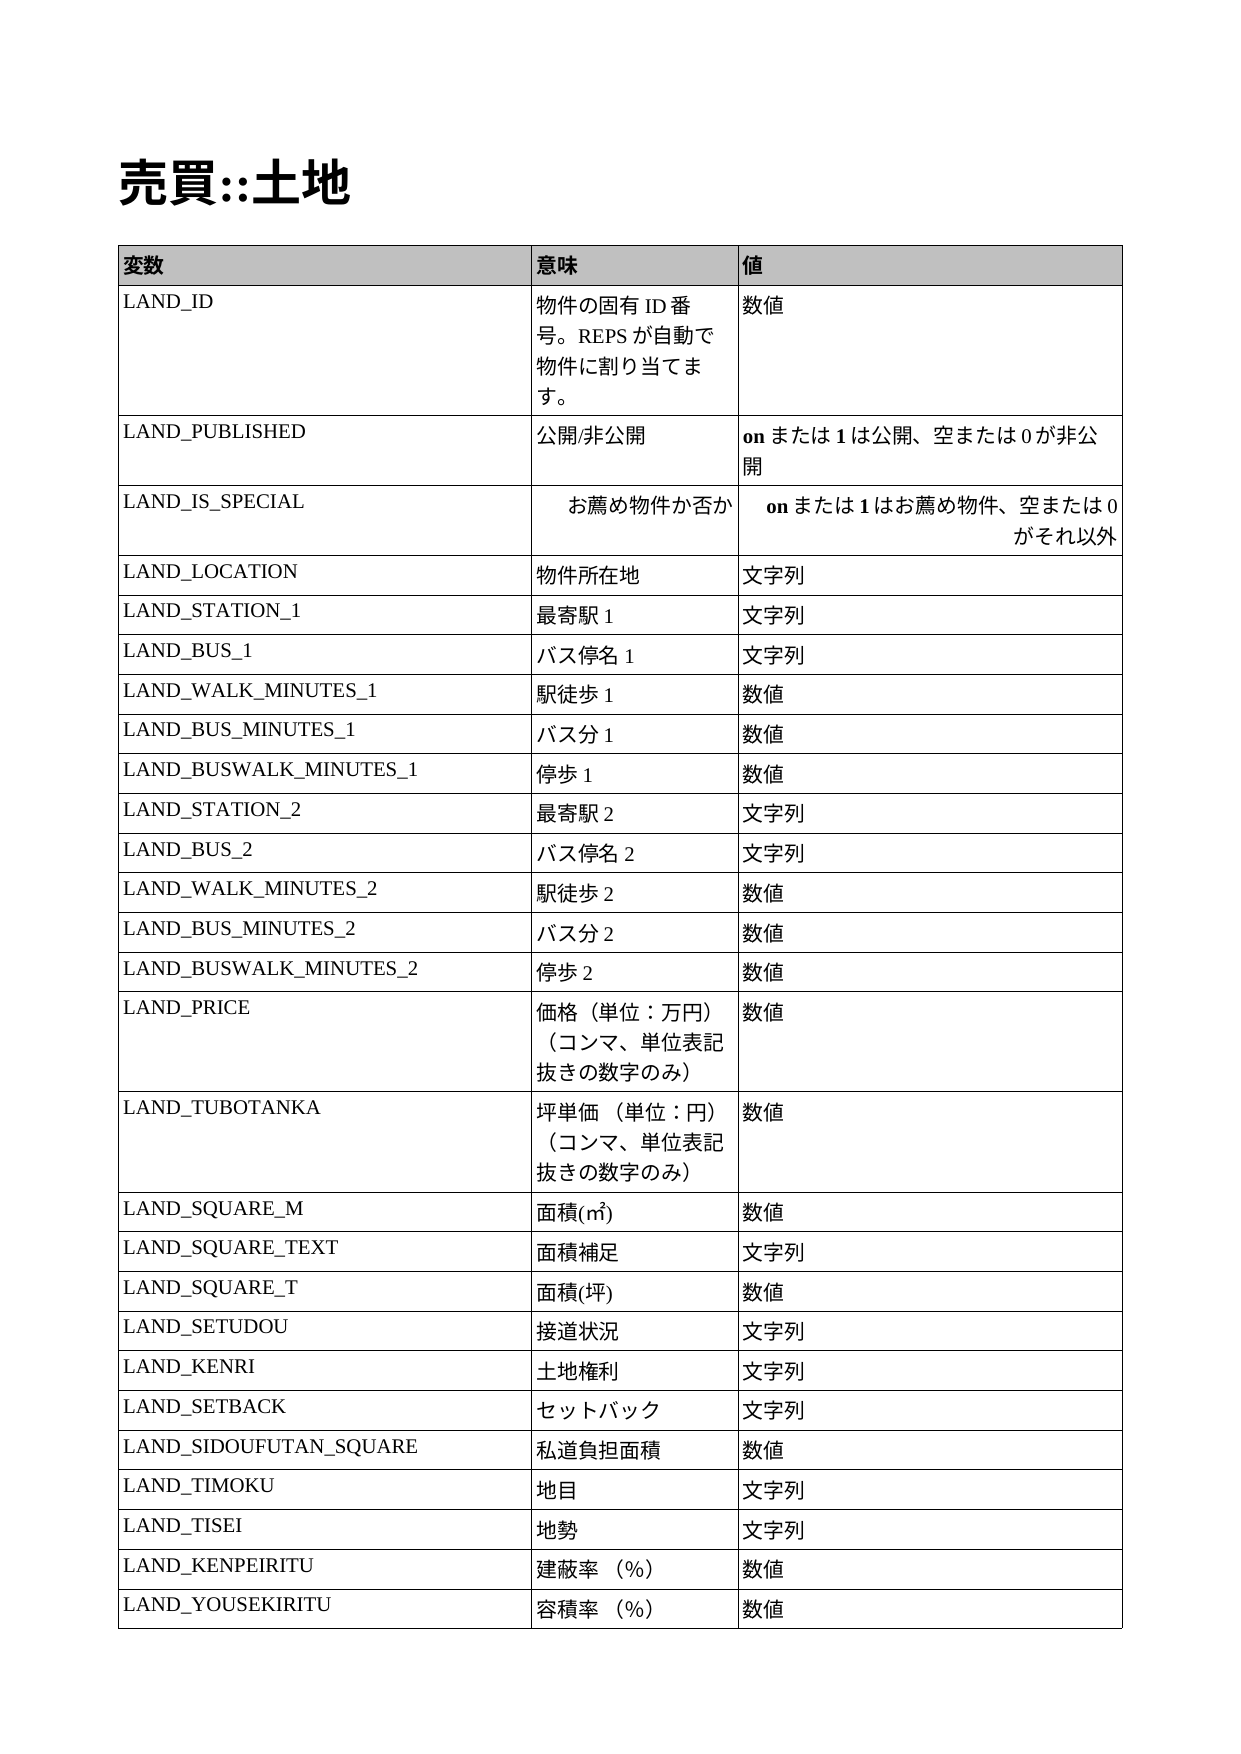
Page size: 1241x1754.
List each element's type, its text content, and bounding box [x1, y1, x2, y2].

table_cell 面積(坪) [532, 1272, 738, 1311]
table_cell 数値 [739, 754, 1122, 793]
table_cell LAND_BUS_MINUTES_1 [119, 715, 531, 753]
table_cell LAND_SQUARE_T [119, 1272, 531, 1311]
table_cell 数値 [739, 1272, 1122, 1311]
table_cell 土地権利 [532, 1351, 738, 1390]
table_cell 数値 [739, 1092, 1122, 1192]
table_cell 容積率 （％） [532, 1590, 738, 1628]
table_cell 数値 [739, 992, 1122, 1091]
table_cell 物件の固有ID番号。REPSが自動で物件に割り当てます。 [532, 286, 738, 415]
table_cell バス停名 1 [532, 635, 738, 674]
table_cell LAND_IS_SPECIAL [119, 486, 531, 555]
table_cell LAND_KENPEIRITU [119, 1550, 531, 1588]
table_cell LAND_PRICE [119, 992, 531, 1091]
table_cell 文字列 [739, 556, 1122, 594]
table_cell LAND_SETBACK [119, 1391, 531, 1430]
table_cell 建蔽率 （％） [532, 1550, 738, 1588]
table_cell 公開/非公開 [532, 416, 738, 485]
table_cell 文字列 [739, 1232, 1122, 1271]
table_cell LAND_STATION_2 [119, 794, 531, 833]
table_header 意味 [532, 246, 738, 285]
table_cell LAND_BUS_2 [119, 834, 531, 872]
table_cell LAND_TIMOKU [119, 1470, 531, 1509]
table_cell LAND_BUS_MINUTES_2 [119, 913, 531, 952]
table_cell 文字列 [739, 596, 1122, 634]
table_cell 停歩 2 [532, 953, 738, 991]
table_cell 面積(㎡) [532, 1193, 738, 1231]
table_cell 坪単価 （単位：円） （コンマ、単位表記抜きの数字のみ） [532, 1092, 738, 1192]
table_cell 地勢 [532, 1510, 738, 1549]
table_cell onまたは1は公開、空または0が非公開 [739, 416, 1122, 485]
table_cell 数値 [739, 953, 1122, 991]
table_cell 数値 [739, 1193, 1122, 1231]
table_cell 文字列 [739, 1391, 1122, 1430]
table_cell LAND_SETUDOU [119, 1312, 531, 1350]
table_cell onまたは1はお薦め物件、空または0がそれ以外 [739, 486, 1122, 555]
table_cell LAND_WALK_MINUTES_1 [119, 675, 531, 713]
table_cell 私道負担面積 [532, 1431, 738, 1469]
table_cell セットバック [532, 1391, 738, 1430]
table_cell LAND_SIDOUFUTAN_SQUARE [119, 1431, 531, 1469]
table_cell 数値 [739, 1590, 1122, 1628]
table_cell 文字列 [739, 1510, 1122, 1549]
table_cell LAND_TUBOTANKA [119, 1092, 531, 1192]
table_cell 物件所在地 [532, 556, 738, 594]
table_cell 最寄駅 1 [532, 596, 738, 634]
table_cell バス分 2 [532, 913, 738, 952]
table_cell LAND_ID [119, 286, 531, 415]
table_cell LAND_SQUARE_M [119, 1193, 531, 1231]
table_cell 文字列 [739, 794, 1122, 833]
table_cell 文字列 [739, 834, 1122, 872]
table_cell 数値 [739, 286, 1122, 415]
table_cell 数値 [739, 715, 1122, 753]
table_cell 数値 [739, 913, 1122, 952]
table_cell LAND_BUSWALK_MINUTES_1 [119, 754, 531, 793]
table_cell LAND_STATION_1 [119, 596, 531, 634]
table_cell 駅徒歩 1 [532, 675, 738, 713]
table_cell 面積補足 [532, 1232, 738, 1271]
table_cell LAND_BUS_1 [119, 635, 531, 674]
table_cell 数値 [739, 675, 1122, 713]
table_cell バス分 1 [532, 715, 738, 753]
table_cell 駅徒歩 2 [532, 873, 738, 912]
table_cell LAND_BUSWALK_MINUTES_2 [119, 953, 531, 991]
table_cell 数値 [739, 1550, 1122, 1588]
table_cell 文字列 [739, 1312, 1122, 1350]
table_cell 接道状況 [532, 1312, 738, 1350]
subtitle 売買::土地 [118, 143, 1122, 216]
table_cell LAND_KENRI [119, 1351, 531, 1390]
table_cell 文字列 [739, 1470, 1122, 1509]
table_cell バス停名 2 [532, 834, 738, 872]
table_cell 数値 [739, 1431, 1122, 1469]
table_cell 文字列 [739, 635, 1122, 674]
table_cell 最寄駅 2 [532, 794, 738, 833]
table_cell 数値 [739, 873, 1122, 912]
table_cell 停歩 1 [532, 754, 738, 793]
table_cell LAND_YOUSEKIRITU [119, 1590, 531, 1628]
table_cell LAND_TISEI [119, 1510, 531, 1549]
table_cell 地目 [532, 1470, 738, 1509]
table_cell 価格（単位：万円） （コンマ、単位表記抜きの数字のみ） [532, 992, 738, 1091]
table_cell LAND_SQUARE_TEXT [119, 1232, 531, 1271]
table_cell LAND_PUBLISHED [119, 416, 531, 485]
table_cell LAND_LOCATION [119, 556, 531, 594]
table_cell お薦め物件か否か [532, 486, 738, 555]
table_cell 文字列 [739, 1351, 1122, 1390]
table_header 値 [739, 246, 1122, 285]
table_cell LAND_WALK_MINUTES_2 [119, 873, 531, 912]
table_header 変数 [119, 246, 531, 285]
